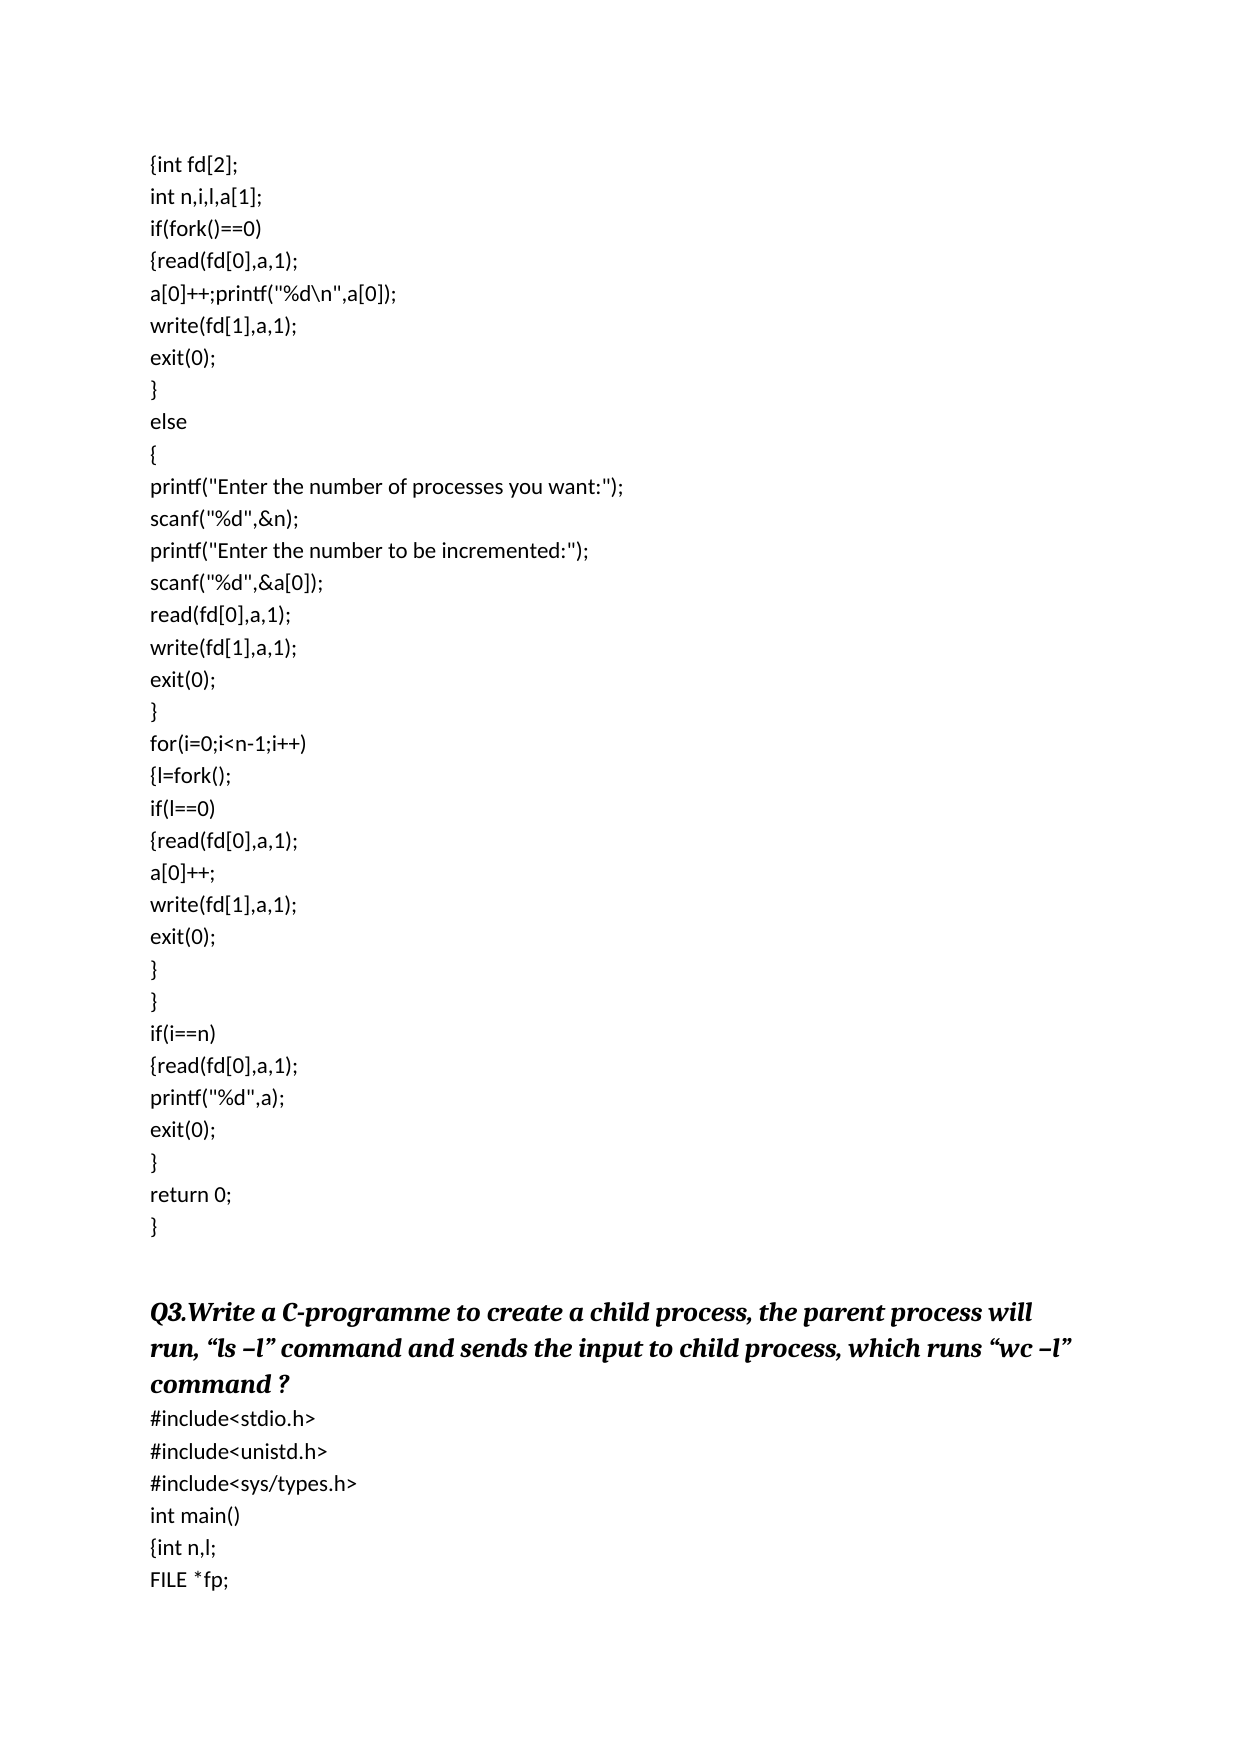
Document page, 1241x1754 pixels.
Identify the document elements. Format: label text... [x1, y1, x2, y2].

text { [150, 440, 1091, 468]
text exit(0); [150, 922, 1091, 951]
text for(i=0;i<n-1;i++) [150, 729, 1091, 757]
text } [150, 697, 1091, 725]
text scanf("%d",&a[0]); [150, 568, 1091, 596]
text return 0; [150, 1180, 1091, 1208]
text int n,i,l,a[1]; [150, 182, 1091, 210]
text printf("%d",a); [150, 1083, 1091, 1111]
text } [150, 1212, 1091, 1240]
text FILE *fp; [150, 1566, 1091, 1593]
text write(fd[1],a,1); [150, 311, 1091, 339]
text {int n,l; [150, 1533, 1091, 1561]
text if(l==0) [150, 794, 1091, 822]
text exit(0); [150, 343, 1091, 371]
text #include<sys/types.h> [150, 1469, 1091, 1497]
text int main() [150, 1501, 1091, 1529]
text {read(fd[0],a,1); [150, 1051, 1091, 1079]
text a[0]++; [150, 858, 1091, 886]
text write(fd[1],a,1); [150, 890, 1091, 918]
text #include<unistd.h> [150, 1437, 1091, 1465]
text } [150, 987, 1091, 1015]
text if(fork()==0) [150, 214, 1091, 242]
text scanf("%d",&n); [150, 504, 1091, 532]
text {read(fd[0],a,1); [150, 247, 1091, 274]
text {l=fork(); [150, 762, 1091, 789]
text a[0]++;printf("%d\n",a[0]); [150, 279, 1091, 307]
text exit(0); [150, 665, 1091, 693]
text read(fd[0],a,1); [150, 601, 1091, 629]
text #include<stdio.h> [150, 1404, 1091, 1433]
text exit(0); [150, 1116, 1091, 1144]
text if(i==n) [150, 1019, 1091, 1047]
text {read(fd[0],a,1); [150, 826, 1091, 854]
text printf("Enter the number of processes you want:"); [150, 472, 1091, 500]
text } [150, 375, 1091, 403]
text } [150, 1148, 1091, 1176]
text } [150, 955, 1091, 983]
text write(fd[1],a,1); [150, 633, 1091, 661]
subtitle Q3.Write a C-programme to create a child process, the parent process will run, “ls –l” command and sends the input to child process, which runs “wc –l” command ? [150, 1297, 1091, 1400]
text printf("Enter the number to be incremented:"); [150, 536, 1091, 564]
text else [150, 407, 1091, 436]
text {int fd[2]; [150, 150, 1091, 178]
